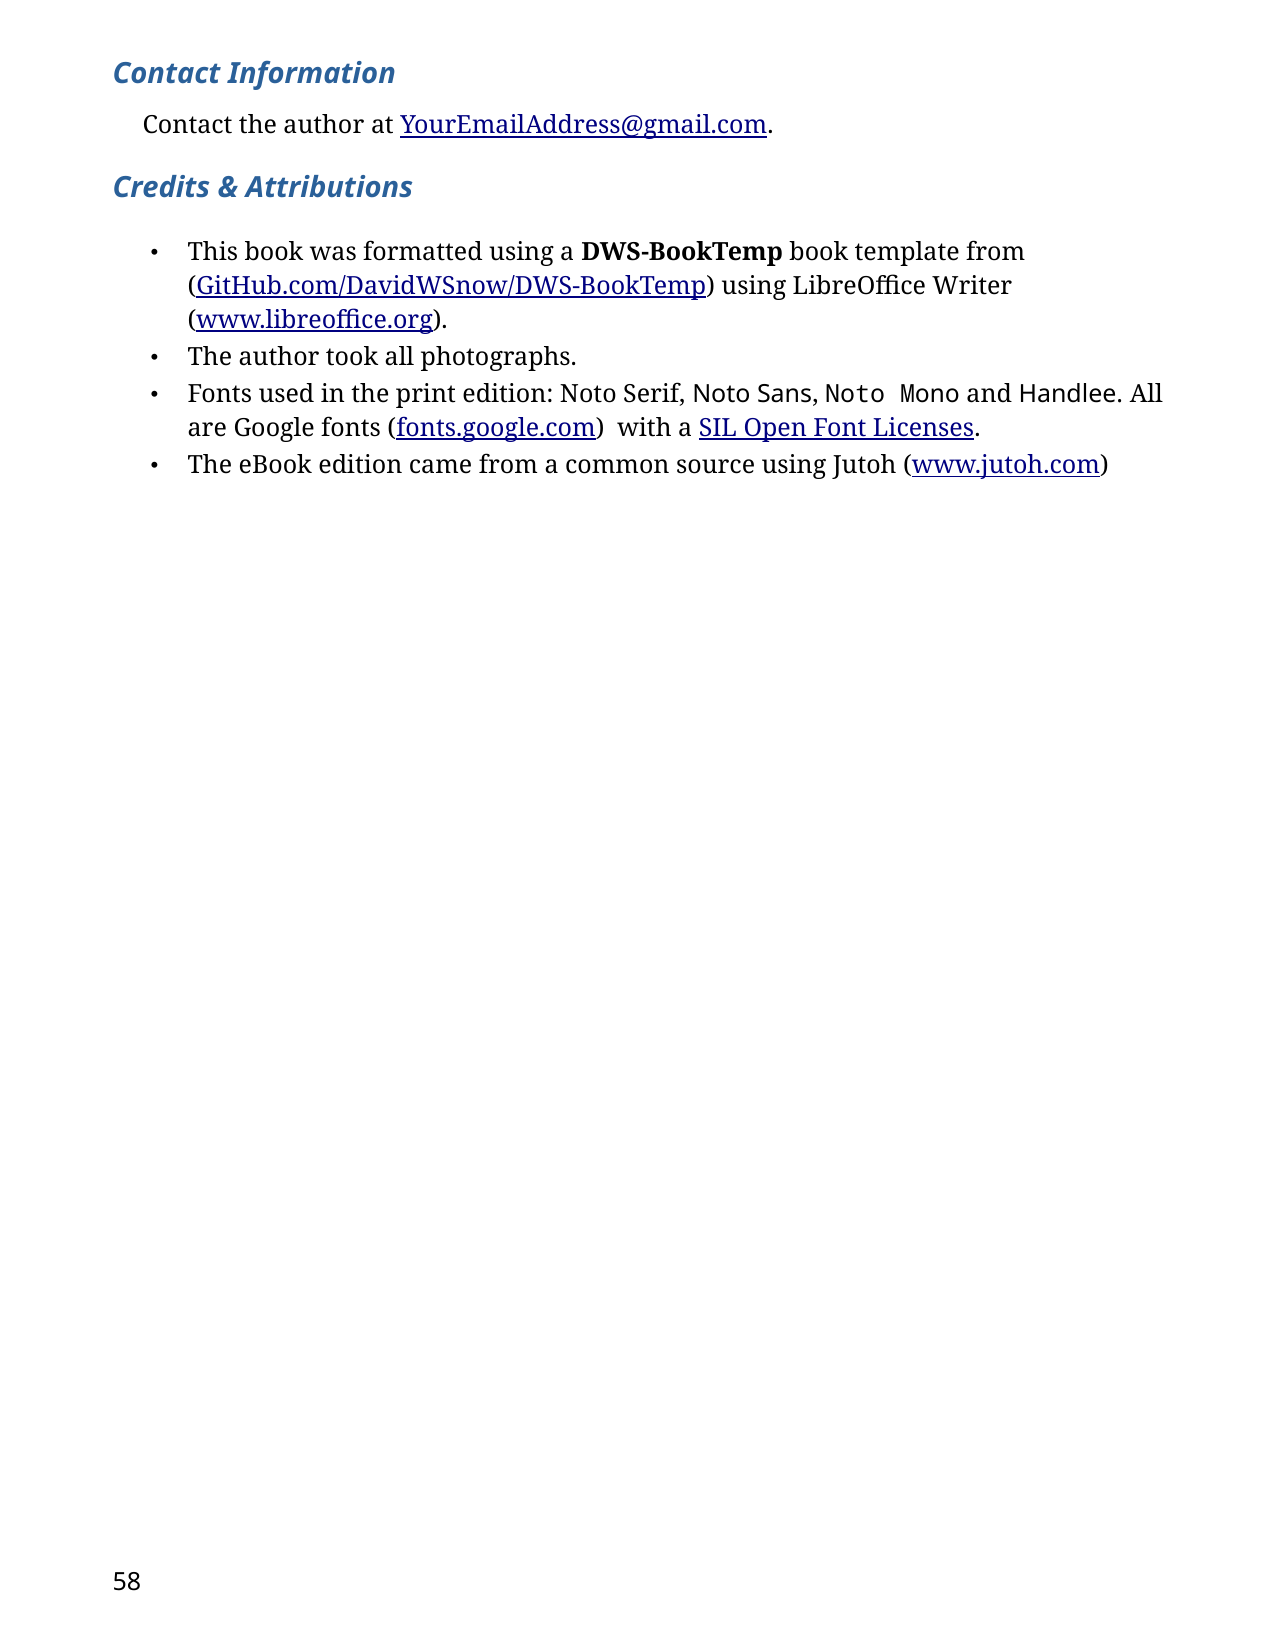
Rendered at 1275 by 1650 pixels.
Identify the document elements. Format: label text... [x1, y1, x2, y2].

text Contact the author at YourEmailAddress@gmail.com. [112, 107, 1181, 141]
list This book was formatted using a DWS-BookTemp book template from (GitHub.com/DavidWSnow/DWS-BookTemp) using LibreOffice Writer (www.libreoffice.org). [150, 233, 1181, 335]
list The eBook edition came from a common source using Jutoh (www.jutoh.com) [150, 447, 1181, 481]
list Fonts used in the print edition: Noto Serif, Noto Sans, Noto Mono and Handlee. All are Google fonts (fonts.google.com) with a SIL Open Font Licenses. [150, 376, 1181, 444]
subtitle Credits & Attributions [112, 167, 1181, 206]
list The author took all photographs. [150, 338, 1181, 372]
subtitle Contact Information [112, 52, 1181, 92]
